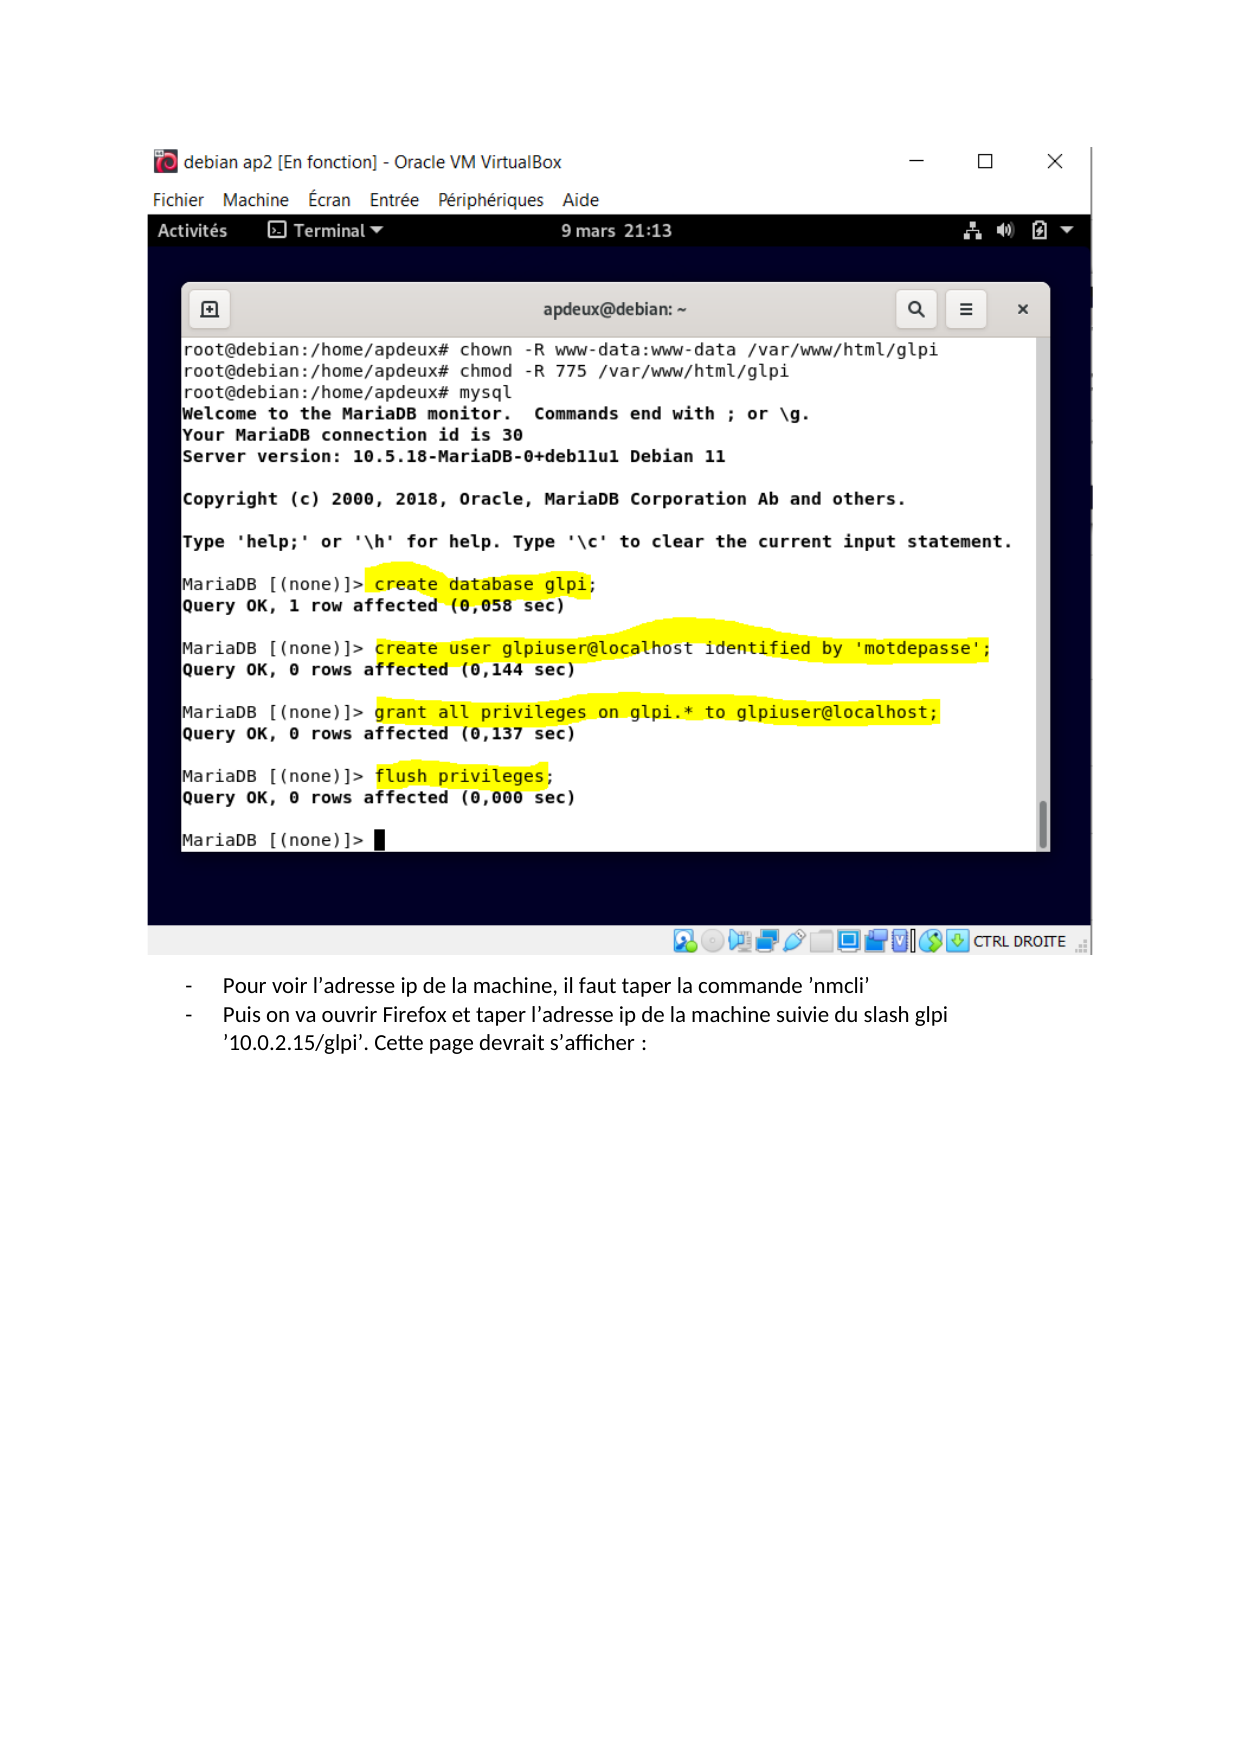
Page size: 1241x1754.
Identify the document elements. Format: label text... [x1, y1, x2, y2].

list Puis on va ouvrir Firefox et taper l’adresse ip de la machine suivie du slash glpi ’10.0.2.15/glpi’. Cette page devrait s’afficher : [185, 1000, 1093, 1057]
list Pour voir l’adresse ip de la machine, il faut taper la commande ’nmcli’ [185, 971, 1093, 999]
